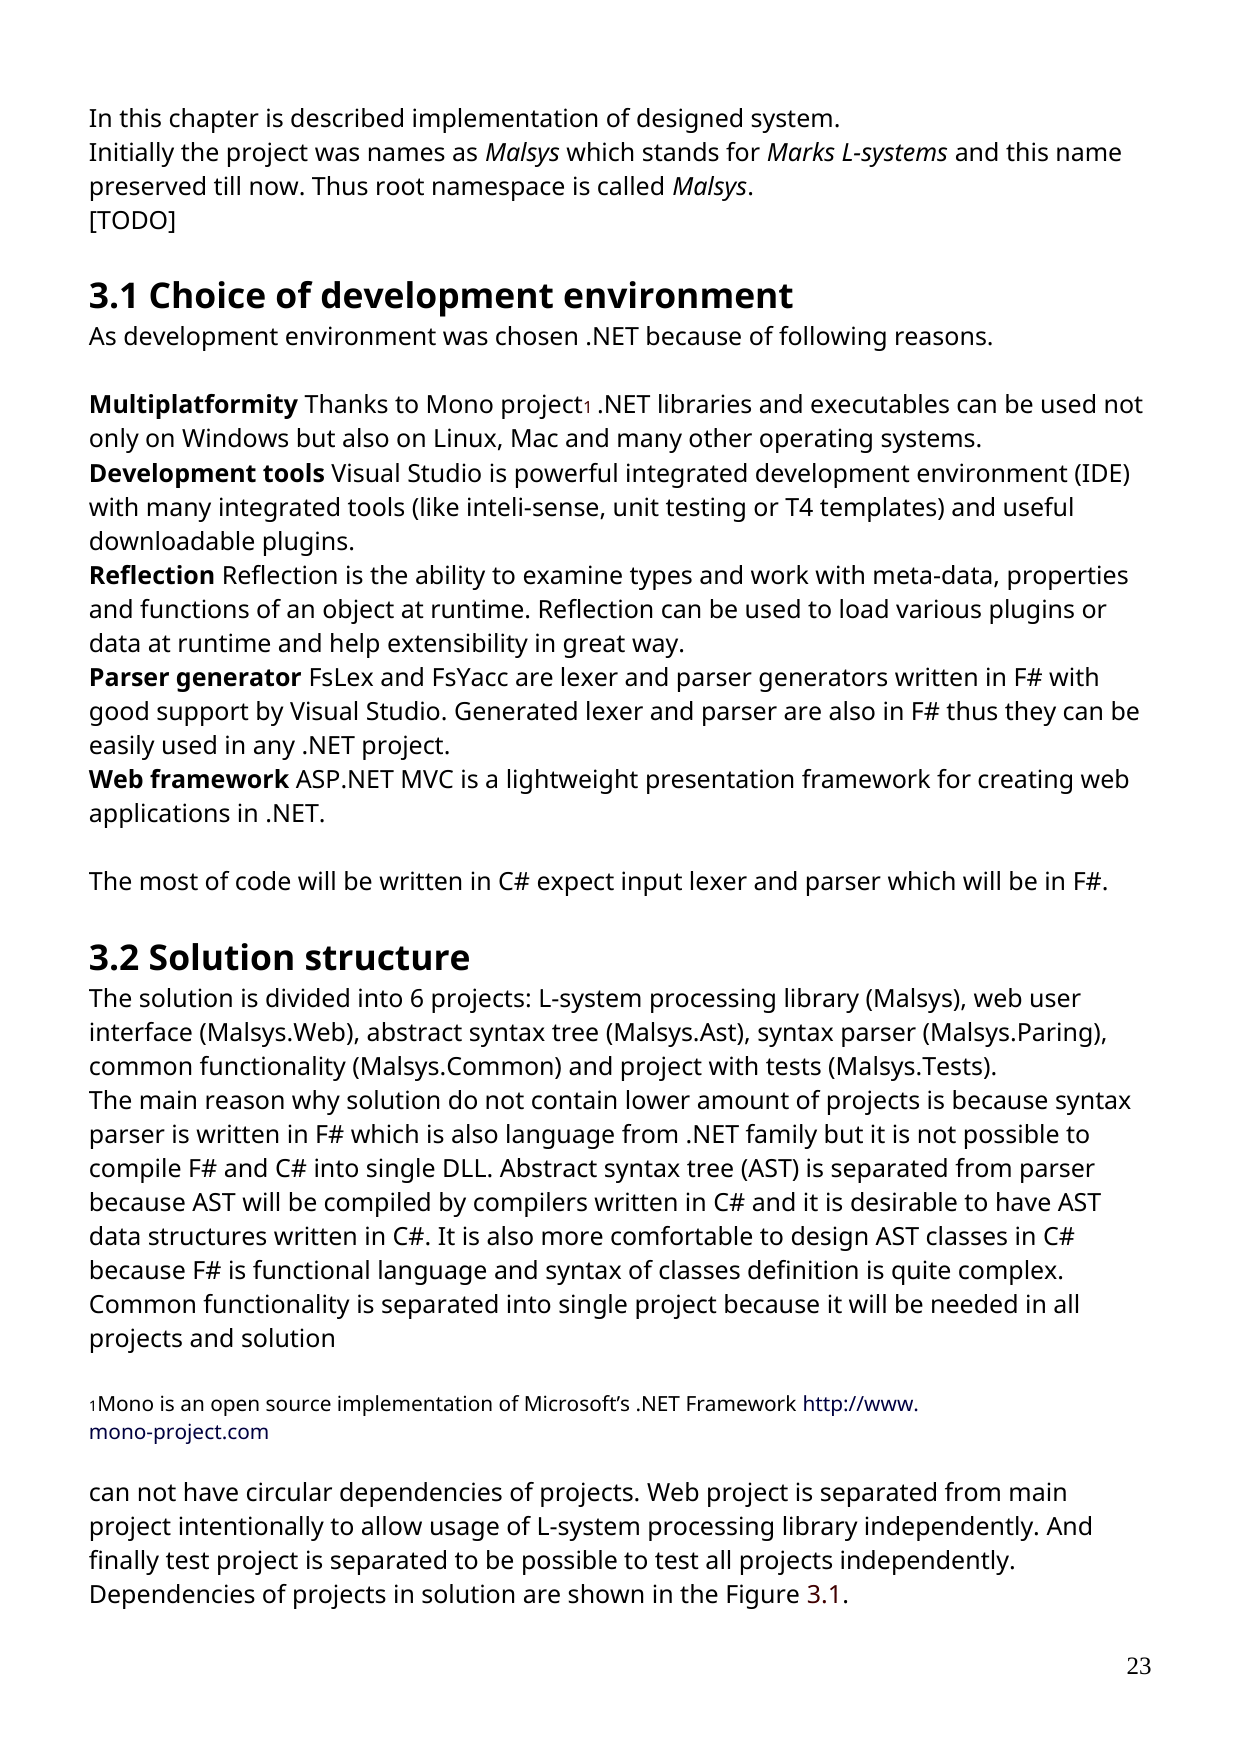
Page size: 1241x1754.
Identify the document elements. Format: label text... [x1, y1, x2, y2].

text can not have circular dependencies of projects. Web project is separated from main project intentionally to allow usage of L-system processing library independently. And finally test project is separated to be possible to test all projects independently. Dependencies of projects in solution are shown in the Figure 3.1. [89, 1474, 1152, 1611]
text Web framework ASP.NET MVC is a lightweight presentation framework for creating web applications in .NET. [89, 762, 1152, 830]
text The most of code will be written in C# expect input lexer and parser which will be in F#. [89, 864, 1152, 898]
text As development environment was chosen .NET because of following reasons. [89, 319, 1152, 353]
text [TODO] [89, 203, 1152, 237]
text 3.1 Choice of development environment [89, 271, 1152, 319]
text The main reason why solution do not contain lower amount of projects is because syntax parser is written in F# which is also language from .NET family but it is not possible to compile F# and C# into single DLL. Abstract syntax tree (AST) is separated from parser because AST will be compiled by compilers written in C# and it is desirable to have AST data structures written in C#. It is also more comfortable to design AST classes in C# because F# is functional language and syntax of classes definition is quite complex. Common functionality is separated into single project because it will be needed in all projects and solution [89, 1082, 1152, 1355]
text Development tools Visual Studio is powerful integrated development environment (IDE) with many integrated tools (like inteli-sense, unit testing or T4 templates) and useful downloadable plugins. [89, 455, 1152, 557]
text In this chapter is described implementation of designed system. [89, 100, 1152, 134]
text Multiplatformity Thanks to Mono project1 .NET libraries and executables can be used not only on Windows but also on Linux, Mac and many other operating systems. [89, 387, 1152, 455]
text 3.2 Solution structure [89, 932, 1152, 980]
text Initially the project was names as Malsys which stands for Marks L-systems and this name preserved till now. Thus root namespace is called Malsys. [89, 134, 1152, 203]
text The solution is divided into 6 projects: L-system processing library (Malsys), web user interface (Malsys.Web), abstract syntax tree (Malsys.Ast), syntax parser (Malsys.Paring), common functionality (Malsys.Common) and project with tests (Malsys.Tests). [89, 980, 1152, 1082]
text Reflection Reflection is the ability to examine types and work with meta-data, properties and functions of an object at runtime. Reflection can be used to load various plugins or data at runtime and help extensibility in great way. [89, 557, 1152, 659]
text 1Mono is an open source implementation of Microsoft’s .NET Framework http://www. [89, 1389, 1152, 1417]
text Parser generator FsLex and FsYacc are lexer and parser generators written in F# with good support by Visual Studio. Generated lexer and parser are also in F# thus they can be easily used in any .NET project. [89, 659, 1152, 762]
text mono-project.com [89, 1417, 1152, 1446]
